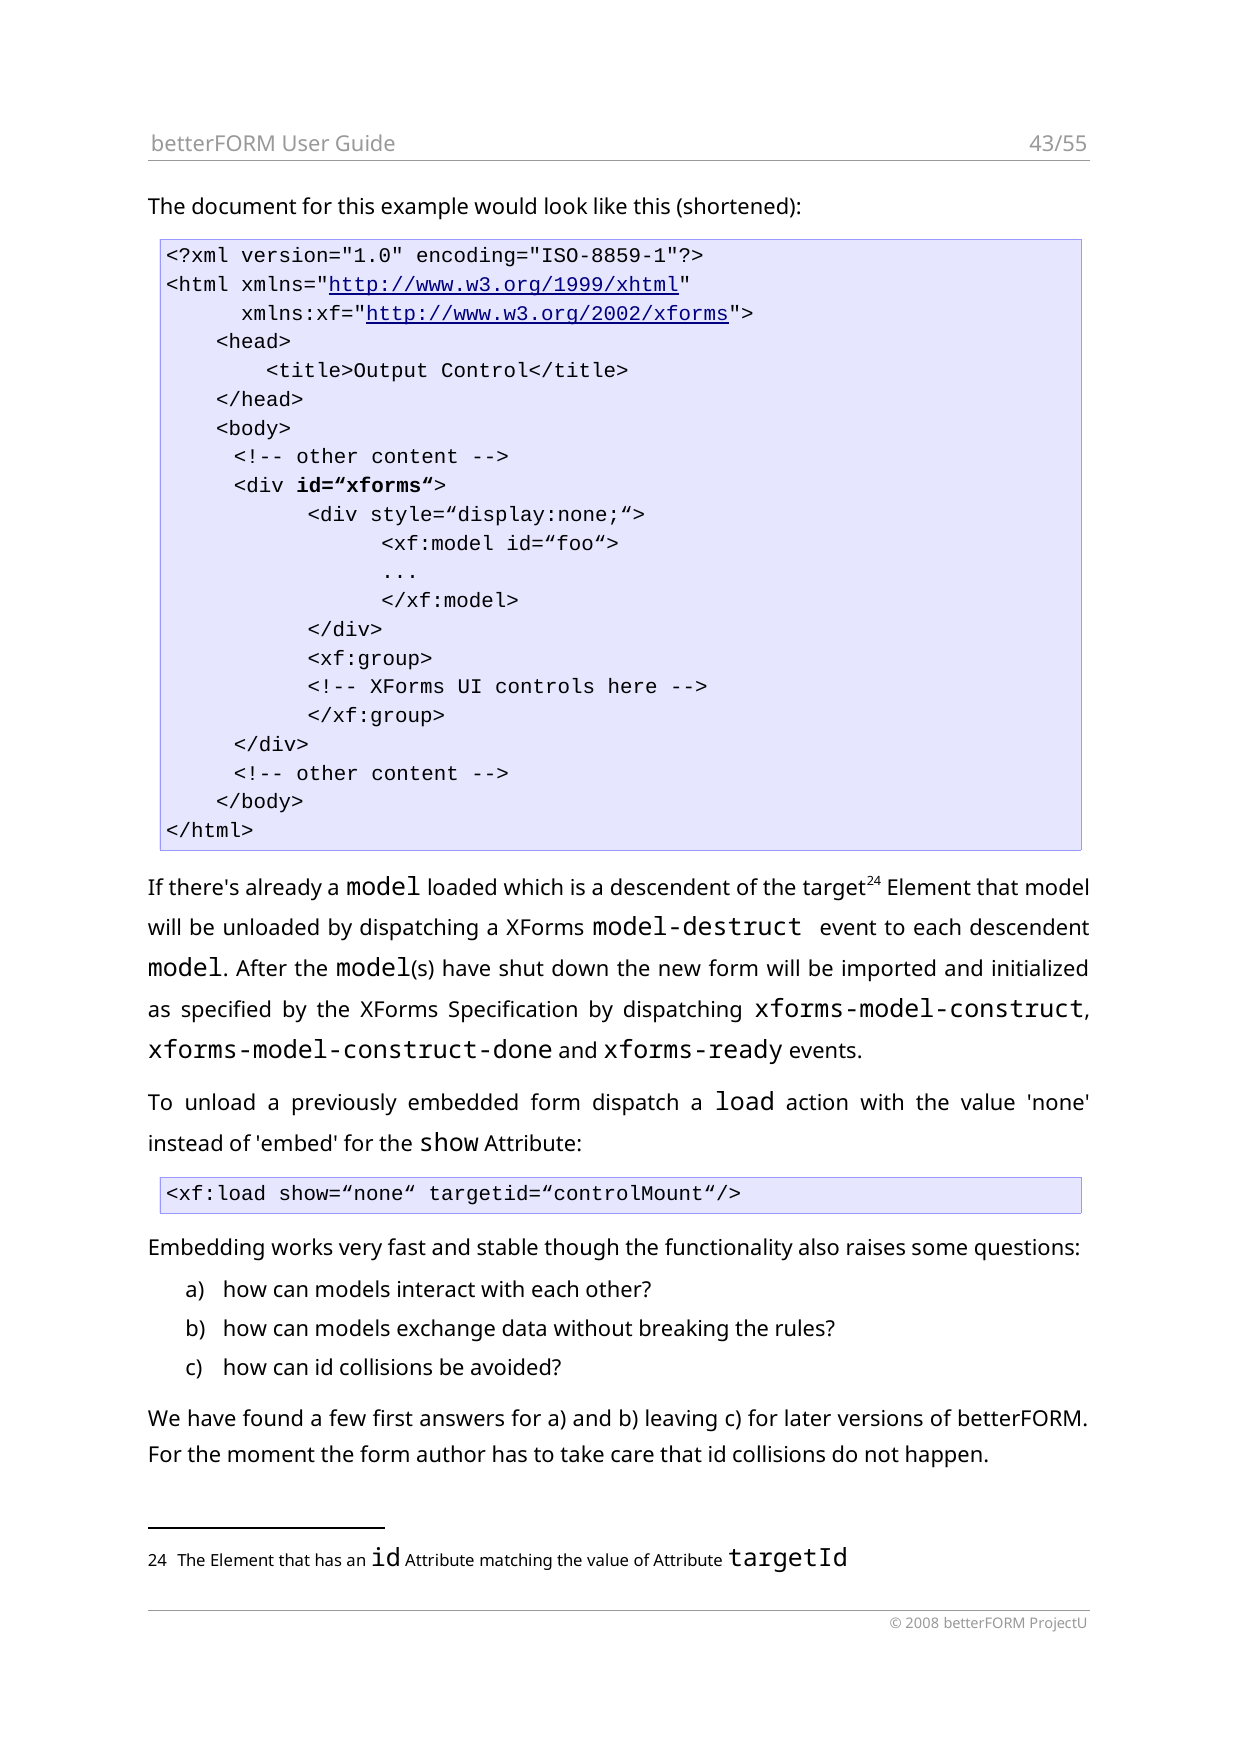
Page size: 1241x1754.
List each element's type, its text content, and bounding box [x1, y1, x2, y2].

text To unload a previously embedded form dispatch a load action with the value 'none' instead of 'embed' for the show Attribute: [148, 1084, 1090, 1159]
text The document for this example would look like this (shortened): [148, 191, 1090, 221]
text <?xml version="1.0" encoding="ISO-8859-1"?> <html xmlns="http://www.w3.org/1999/xhtml" xmlns:xf="http://www.w3.org/2002/xforms"> <head> <title>Output Control</title> </head> <body> <!-- other content --> <div id=“xforms“> <div style=“display:none;“> <xf:model id=“foo“> ... </xf:model> </div> <xf:group> <!-- XForms UI controls here --> </xf:group> </div> <!-- other content --> </body> </html> [161, 240, 1081, 850]
text If there's already a model loaded which is a descendent of the target Element that model will be unloaded by dispatching a XForms model-destruct event to each descendent model. After the model(s) have shut down the new form will be imported and initialized as specified by the XForms Specification by dispatching xforms-model-construct, xforms-model-construct-done and xforms-ready events. [148, 869, 1090, 1066]
list how can id collisions be avoided? [185, 1352, 1093, 1382]
text We have found a few first answers for a) and b) leaving c) for later versions of betterFORM. For the moment the form author has to take care that id collisions do not happen. [148, 1403, 1090, 1469]
text Embedding works very fast and stable though the functionality also raises some questions: [148, 1232, 1090, 1262]
list how can models interact with each other? [185, 1274, 1093, 1304]
text <xf:load show=“none“ targetid=“controlMount“/> [161, 1178, 1081, 1213]
text The Element that has an id Attribute matching the value of Attribute targetId [148, 1540, 1093, 1574]
list how can models exchange data without breaking the rules? [185, 1313, 1093, 1343]
